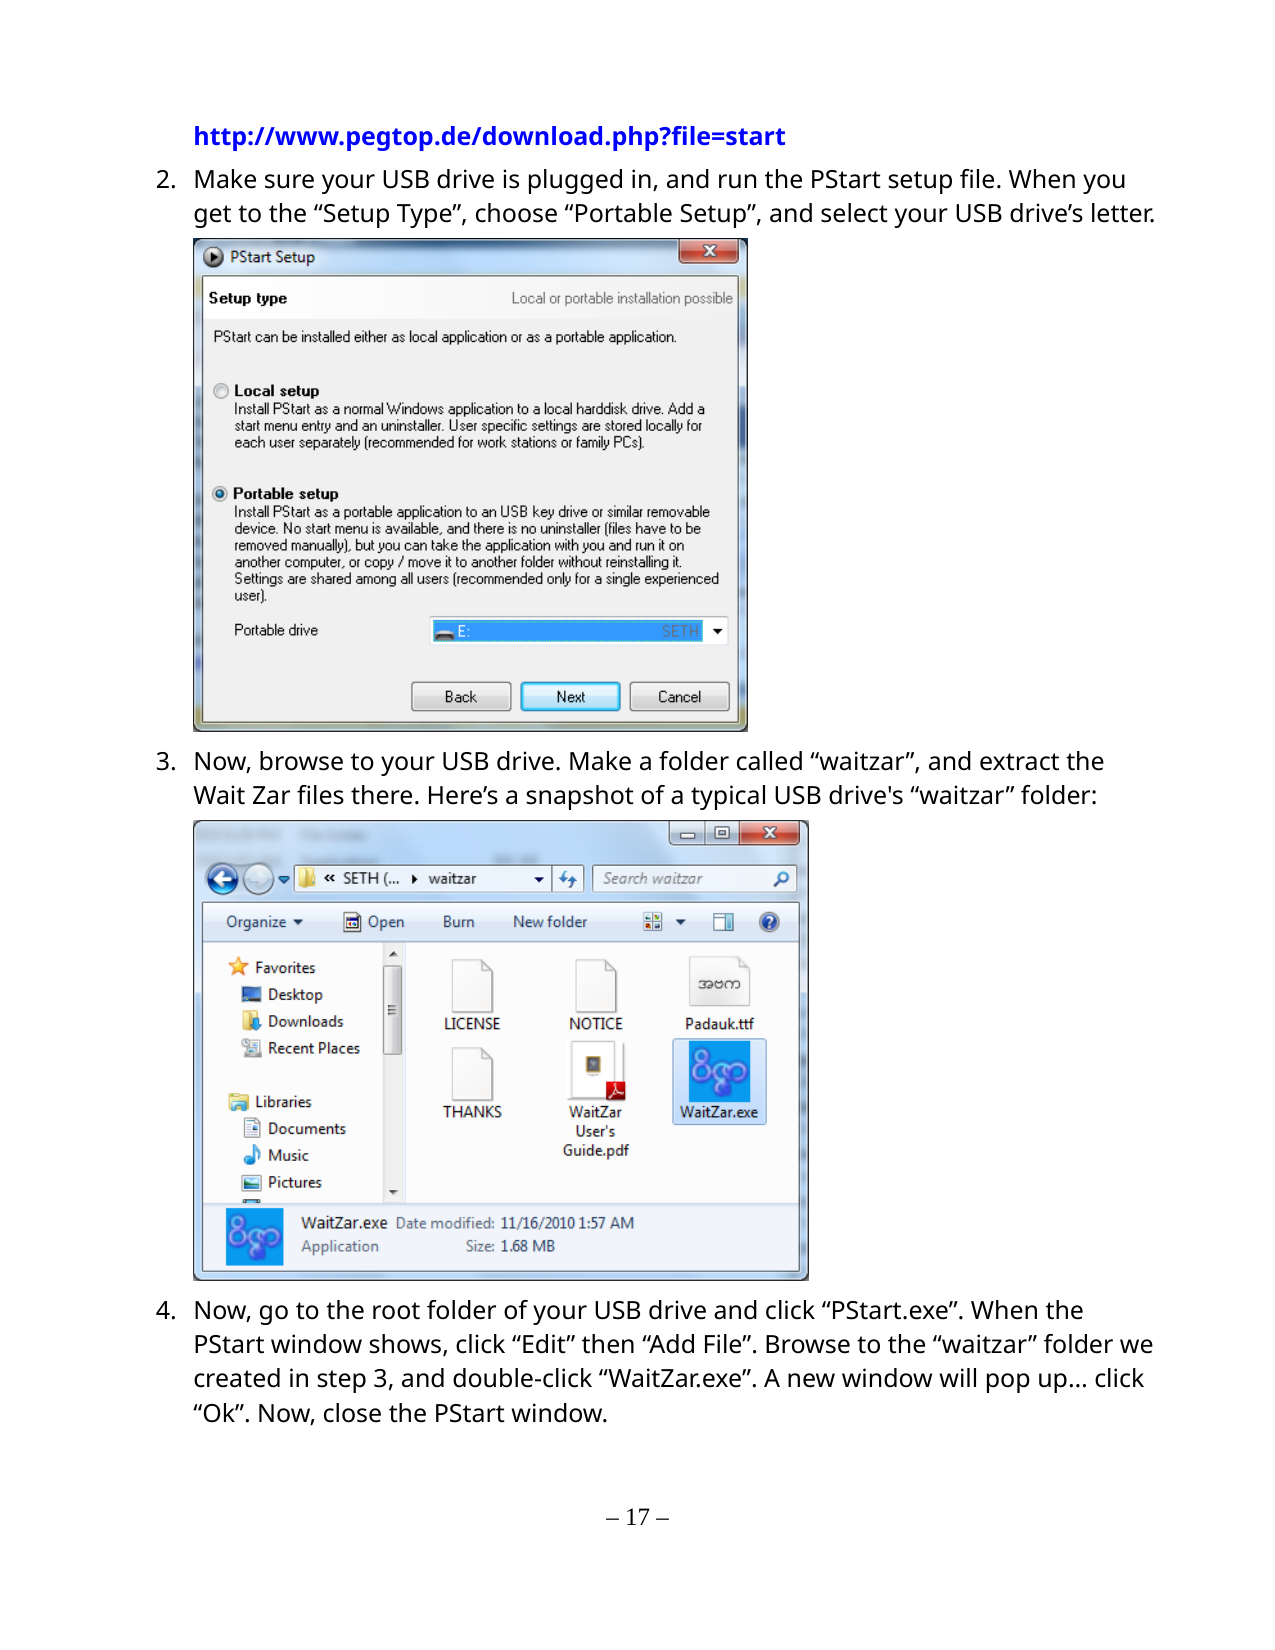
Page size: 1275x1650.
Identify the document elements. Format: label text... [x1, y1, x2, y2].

list Now, browse to your USB drive. Make a folder called “waitzar”, and extract the Wait Zar files there. Here’s a snapshot of a typical USB drive's “waitzar” folder: [156, 238, 1157, 812]
list http://www.pegtop.de/download.php?file=start [156, 118, 1157, 152]
list Make sure your USB drive is plugged in, and run the PStart setup file. When you get to the “Setup Type”, choose “Portable Setup”, and select your USB drive’s letter. [156, 161, 1157, 229]
list Now, go to the root folder of your USB drive and click “PStart.exe”. When the PStart window shows, click “Edit” then “Add File”. Browse to the “waitzar” folder we created in step 3, and double-click “WaitZar.exe”. A new window will pop up… click “Ok”. Now, close the PStart window. [156, 821, 1157, 1429]
picture [193, 238, 748, 732]
picture [193, 820, 809, 1281]
